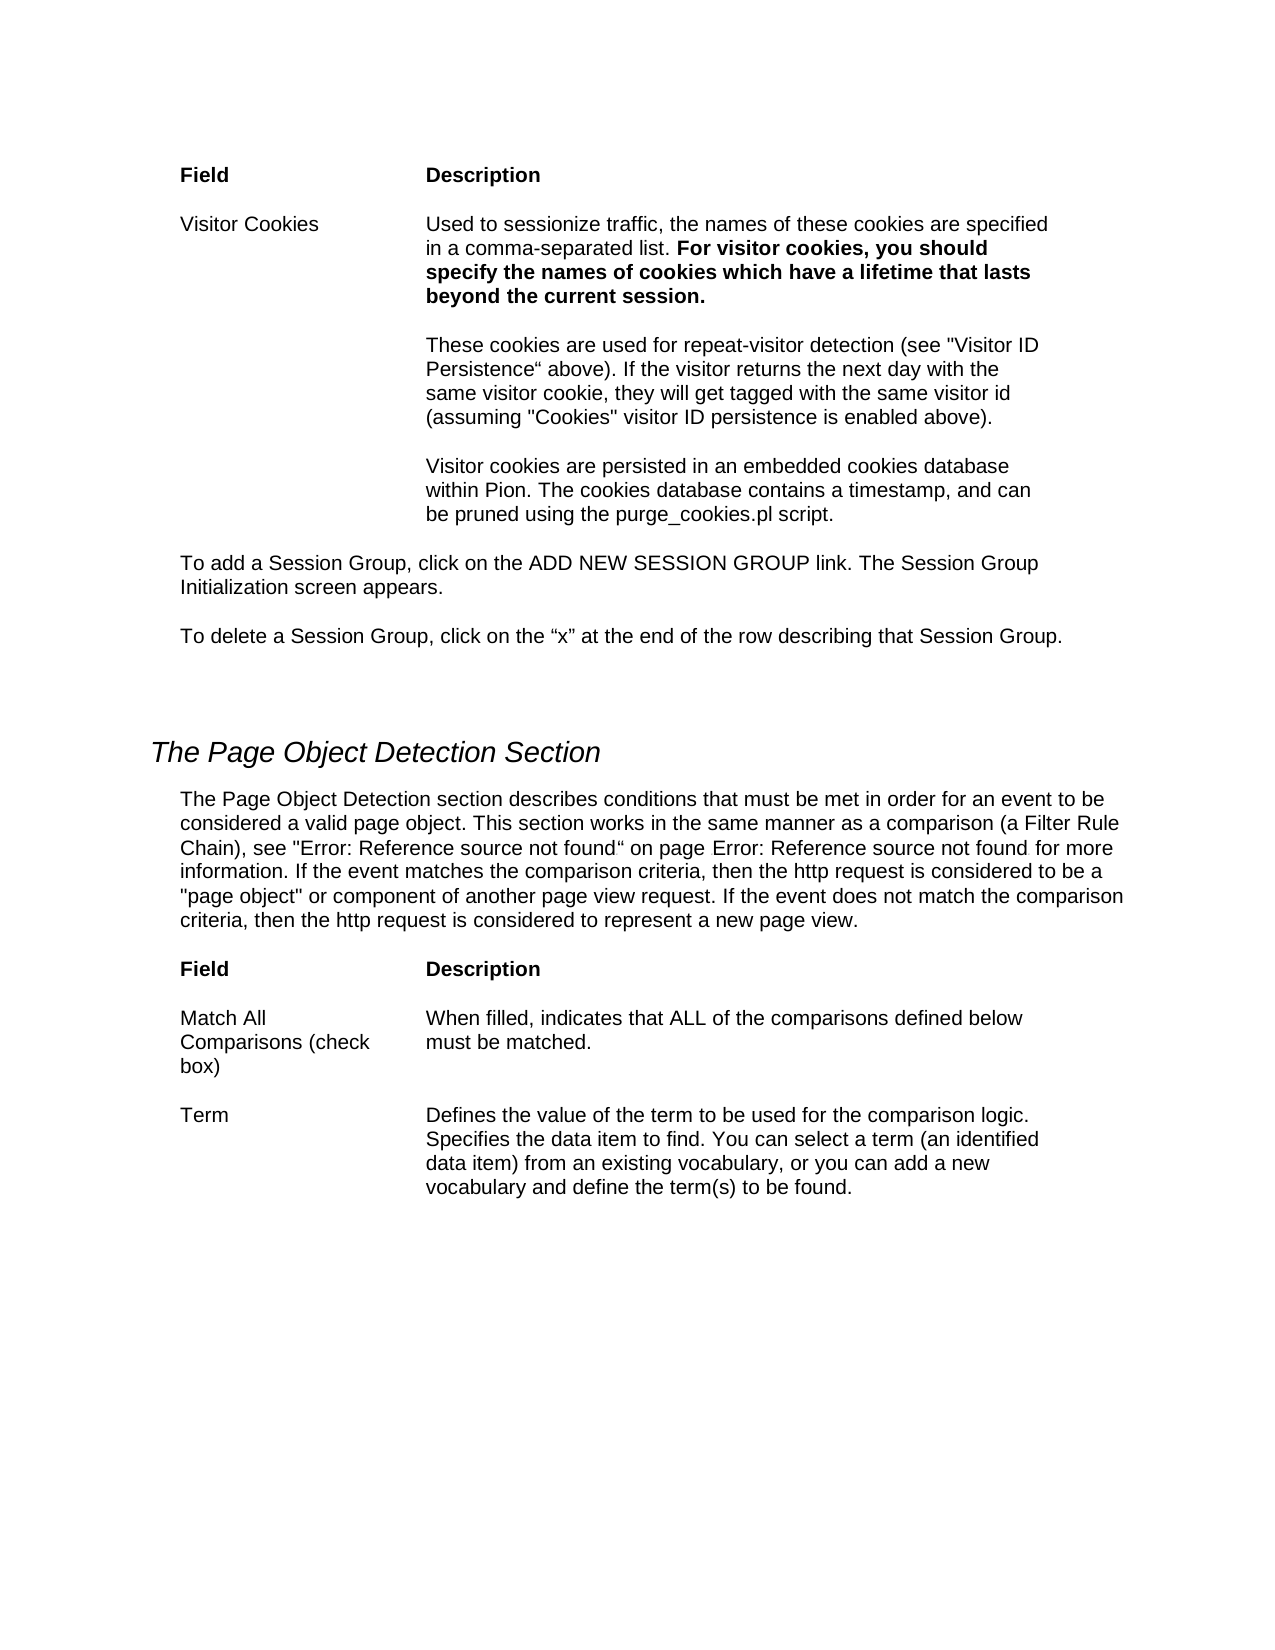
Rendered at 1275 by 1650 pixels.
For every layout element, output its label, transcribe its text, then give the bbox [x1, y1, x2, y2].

table_cell Term [139, 1090, 384, 1212]
table_cell Match All Comparisons (check box) [139, 993, 384, 1090]
table_header Field [139, 150, 384, 199]
table_header Description [384, 150, 1061, 199]
table_cell When filled, indicates that ALL of the comparisons defined below must be matched. [384, 993, 1061, 1090]
table_cell Visitor Cookies [139, 199, 384, 539]
text To delete a Session Group, click on the “x” at the end of the row describing that Session Group. [180, 624, 1125, 648]
text To add a Session Group, click on the ADD NEW SESSION GROUP link. The Session Group Initialization screen appears. [180, 551, 1125, 599]
table_cell Used to sessionize traffic, the names of these cookies are specified in a comma-separated list. For visitor cookies, you should specify the names of cookies which have a lifetime that lasts beyond the current session. These cookies are used for repeat-visitor detection (see "Visitor ID Persistence“ above). If the visitor returns the next day with the same visitor cookie, they will get tagged with the same visitor id (assuming "Cookies" visitor ID persistence is enabled above). Visitor cookies are persisted in an embedded cookies database within Pion. The cookies database contains a timestamp, and can be pruned using the purge_cookies.pl script. [384, 199, 1061, 539]
table_header Description [384, 944, 1061, 993]
text The Page Object Detection section describes conditions that must be met in order for an event to be considered a valid page object. This section works in the same manner as a comparison (a Filter Rule Chain), see "Error: Reference source not foundX“ on page XError: Reference source not foundX for more information. If the event matches the comparison criteria, then the http request is considered to be a "page object" or component of another page view request. If the event does not match the comparison criteria, then the http request is considered to represent a new page view. [180, 787, 1125, 932]
table_header Field [139, 944, 384, 993]
table_cell Defines the value of the term to be used for the comparison logic. Specifies the data item to find. You can select a term (an identified data item) from an existing vocabulary, or you can add a new vocabulary and define the term(s) to be found. [384, 1090, 1061, 1212]
subtitle The Page Object Detection Section [150, 735, 1125, 768]
